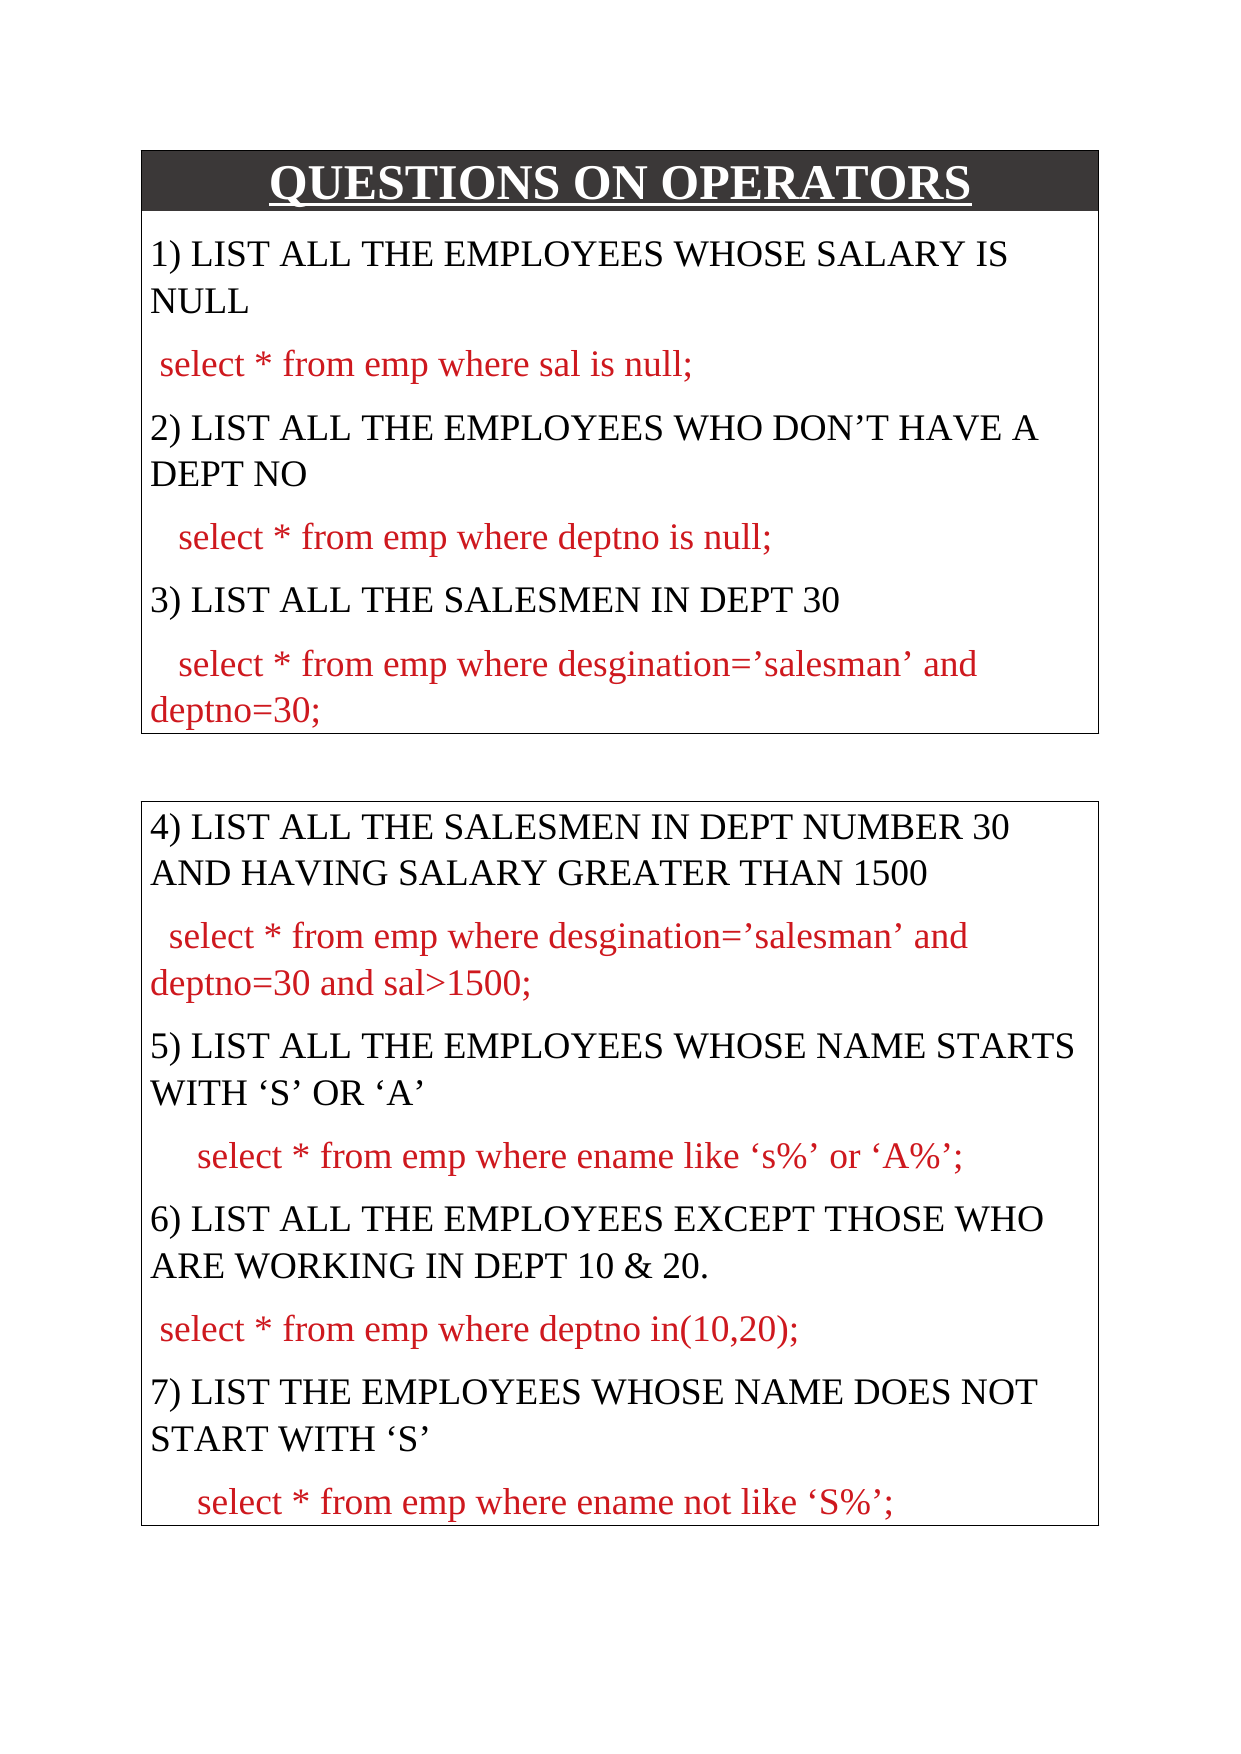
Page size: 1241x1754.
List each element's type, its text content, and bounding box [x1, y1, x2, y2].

text 4) LIST ALL THE SALESMEN IN DEPT NUMBER 30 AND HAVING SALARY GREATER THAN 1500 [142, 802, 1098, 894]
text 3) LIST ALL THE SALESMEN IN DEPT 30 [142, 575, 1098, 621]
text 1) LIST ALL THE EMPLOYEES WHOSE SALARY IS NULL [142, 229, 1098, 322]
text 5) LIST ALL THE EMPLOYEES WHOSE NAME STARTS WITH ‘S’ OR ‘A’ [142, 1021, 1098, 1113]
text select * from emp where ename like ‘s%’ or ‘A%’; [142, 1130, 1098, 1177]
text 7) LIST THE EMPLOYEES WHOSE NAME DOES NOT START WITH ‘S’ [142, 1367, 1098, 1459]
text select * from emp where deptno in(10,20); [142, 1303, 1098, 1349]
text select * from emp where sal is null; [142, 338, 1098, 385]
text select * from emp where desgination=’salesman’ and deptno=30; [142, 638, 1098, 733]
text select * from emp where desgination=’salesman’ and deptno=30 and sal>1500; [142, 911, 1098, 1003]
text QUESTIONS ON OPERATORS [142, 151, 1098, 211]
text 2) LIST ALL THE EMPLOYEES WHO DON’T HAVE A DEPT NO [142, 402, 1098, 494]
text 6) LIST ALL THE EMPLOYEES EXCEPT THOSE WHO ARE WORKING IN DEPT 10 & 20. [142, 1193, 1098, 1286]
text select * from emp where deptno is null; [142, 512, 1098, 558]
text select * from emp where ename not like ‘S%’; [142, 1476, 1098, 1525]
